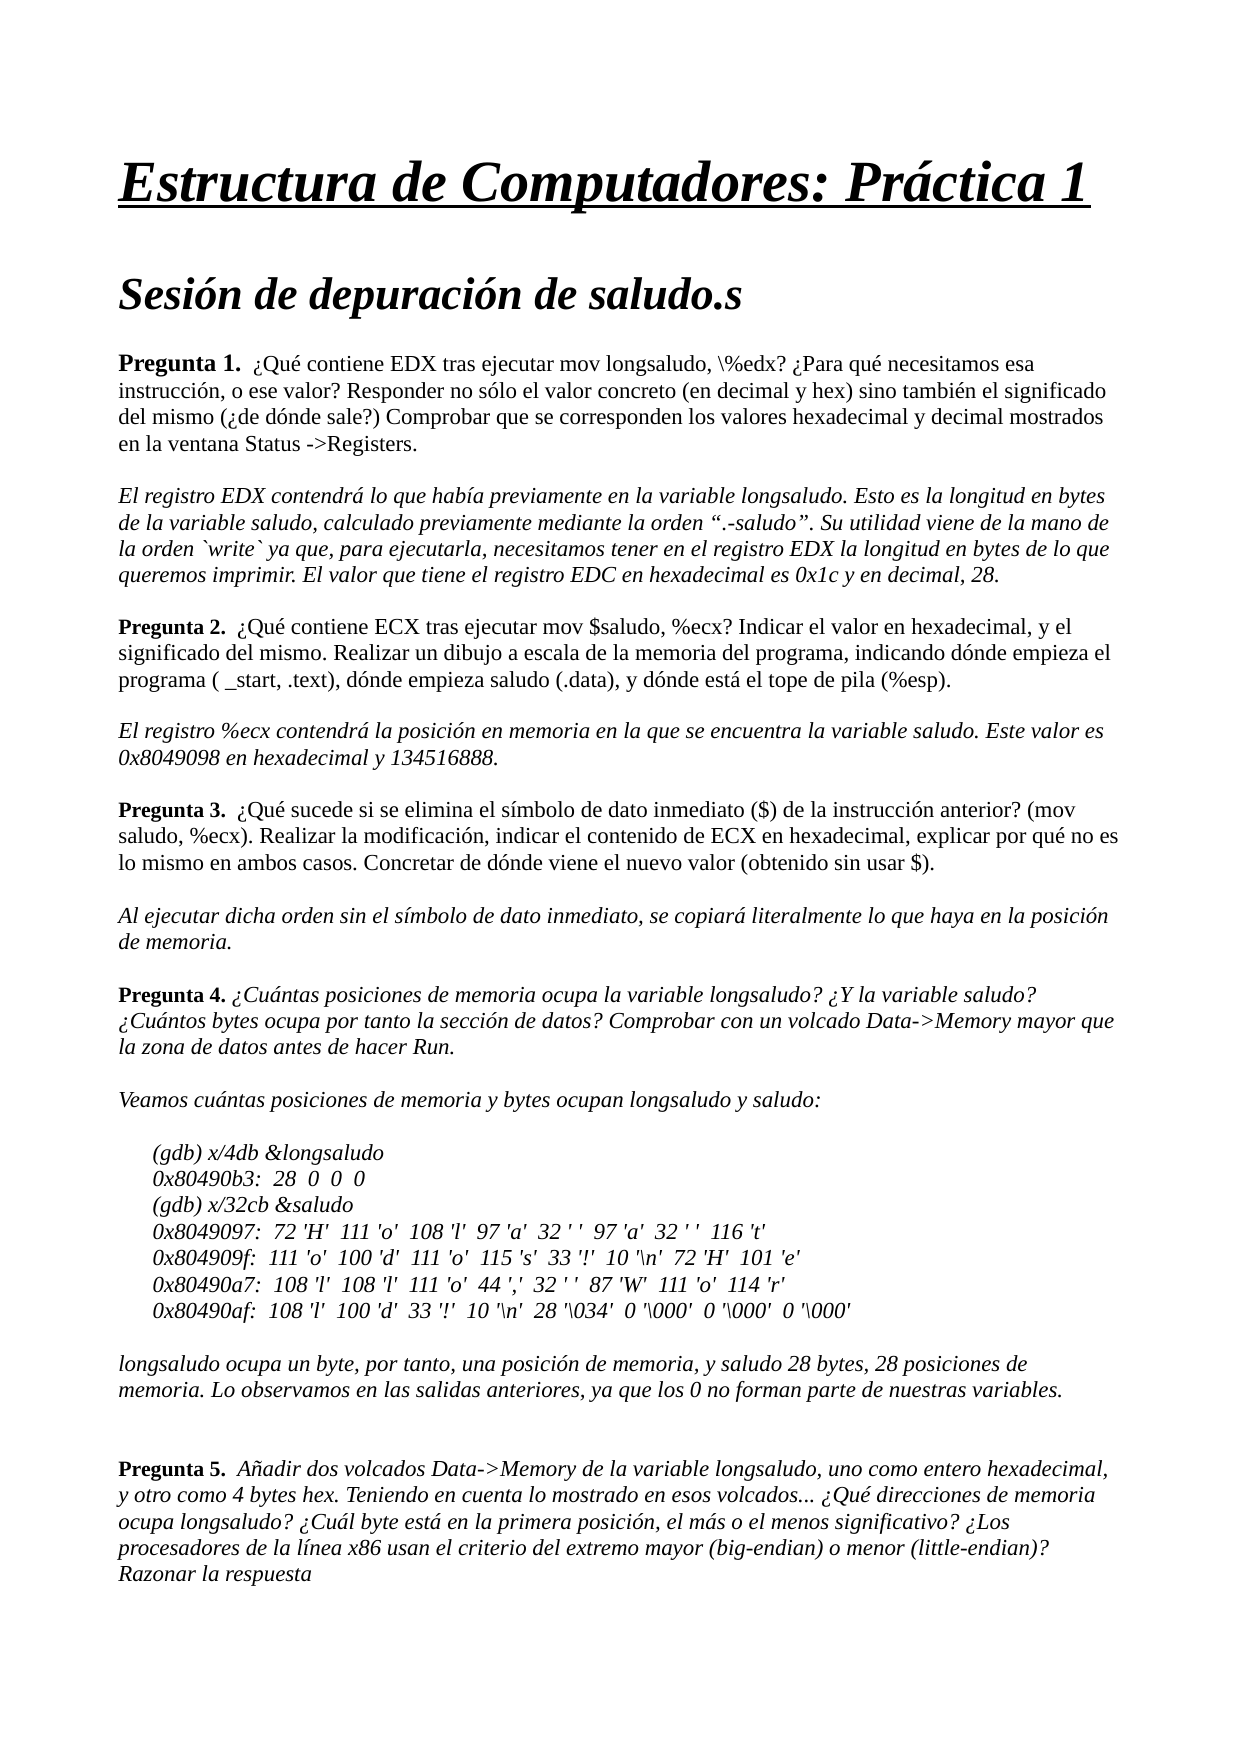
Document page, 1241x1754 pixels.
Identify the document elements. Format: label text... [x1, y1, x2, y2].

text El registro EDX contendrá lo que había previamente en la variable longsaludo. Esto es la longitud en bytes de la variable saludo, calculado previamente mediante la orden “.-saludo”. Su utilidad viene de la mano de la orden `write` ya que, para ejecutarla, necesitamos tener en el registro EDX la longitud en bytes de lo que queremos imprimir. El valor que tiene el registro EDC en hexadecimal es 0x1c y en decimal, 28. [118, 482, 1122, 588]
text 0x80490af: 108 'l' 100 'd' 33 '!' 10 '\n' 28 '\034' 0 '\000' 0 '\000' 0 '\000' [118, 1297, 1122, 1323]
text 0x804909f: 111 'o' 100 'd' 111 'o' 115 's' 33 '!' 10 '\n' 72 'H' 101 'e' [118, 1244, 1122, 1271]
text (gdb) x/32cb &saludo [118, 1192, 1122, 1218]
text Al ejecutar dicha orden sin el símbolo de dato inmediato, se copiará literalmente lo que haya en la posición de memoria. [118, 902, 1122, 954]
text Pregunta 2. ¿Qué contiene ECX tras ejecutar mov $saludo, %ecx? Indicar el valor en hexadecimal, y el significado del mismo. Realizar un dibujo a escala de la memoria del programa, indicando dónde empieza el programa ( _start, .text), dónde empieza saludo (.data), y dónde está el tope de pila (%esp). [118, 613, 1122, 692]
text Veamos cuántas posiciones de memoria y bytes ocupan longsaludo y saludo: [118, 1086, 1122, 1112]
text Pregunta 3. ¿Qué sucede si se elimina el símbolo de dato inmediato ($) de la instrucción anterior? (mov saludo, %ecx). Realizar la modificación, indicar el contenido de ECX en hexadecimal, explicar por qué no es lo mismo en ambos casos. Concretar de dónde viene el nuevo valor (obtenido sin usar $). [118, 796, 1122, 875]
text Pregunta 4. ¿Cuántas posiciones de memoria ocupa la variable longsaludo? ¿Y la variable saludo? ¿Cuántos bytes ocupa por tanto la sección de datos? Comprobar con un volcado Data‐>Memory mayor que la zona de datos antes de hacer Run. [118, 981, 1122, 1060]
text (gdb) x/4db &longsaludo [118, 1139, 1122, 1165]
text 0x80490b3: 28 0 0 0 [118, 1165, 1122, 1192]
text Sesión de depuración de saludo.s [118, 267, 1122, 319]
text longsaludo ocupa un byte, por tanto, una posición de memoria, y saludo 28 bytes, 28 posiciones de memoria. Lo observamos en las salidas anteriores, ya que los 0 no forman parte de nuestras variables. [118, 1350, 1122, 1402]
text Estructura de Computadores: Práctica 1 [118, 147, 1122, 214]
text El registro %ecx contendrá la posición en memoria en la que se encuentra la variable saludo. Este valor es 0x8049098 en hexadecimal y 134516888. [118, 717, 1122, 770]
text Pregunta 1. ¿Qué contiene EDX tras ejecutar mov longsaludo, \%edx? ¿Para qué necesitamos esa instrucción, o ese valor? Responder no sólo el valor concreto (en decimal y hex) sino también el significado del mismo (¿de dónde sale?) Comprobar que se corresponden los valores hexadecimal y decimal mostrados en la ventana Status ->Registers. [118, 348, 1122, 456]
text Pregunta 5. Añadir dos volcados Data‐>Memory de la variable longsaludo, uno como entero hexadecimal, y otro como 4 bytes hex. Teniendo en cuenta lo mostrado en esos volcados... ¿Qué direcciones de memoria ocupa longsaludo? ¿Cuál byte está en la primera posición, el más o el menos significativo? ¿Los procesadores de la línea x86 usan el criterio del extremo mayor (big‐endian) o menor (little‐endian)? Razonar la respuesta [118, 1455, 1122, 1587]
text 0x80490a7: 108 'l' 108 'l' 111 'o' 44 ',' 32 ' ' 87 'W' 111 'o' 114 'r' [118, 1271, 1122, 1297]
text 0x8049097: 72 'H' 111 'o' 108 'l' 97 'a' 32 ' ' 97 'a' 32 ' ' 116 't' [118, 1218, 1122, 1244]
